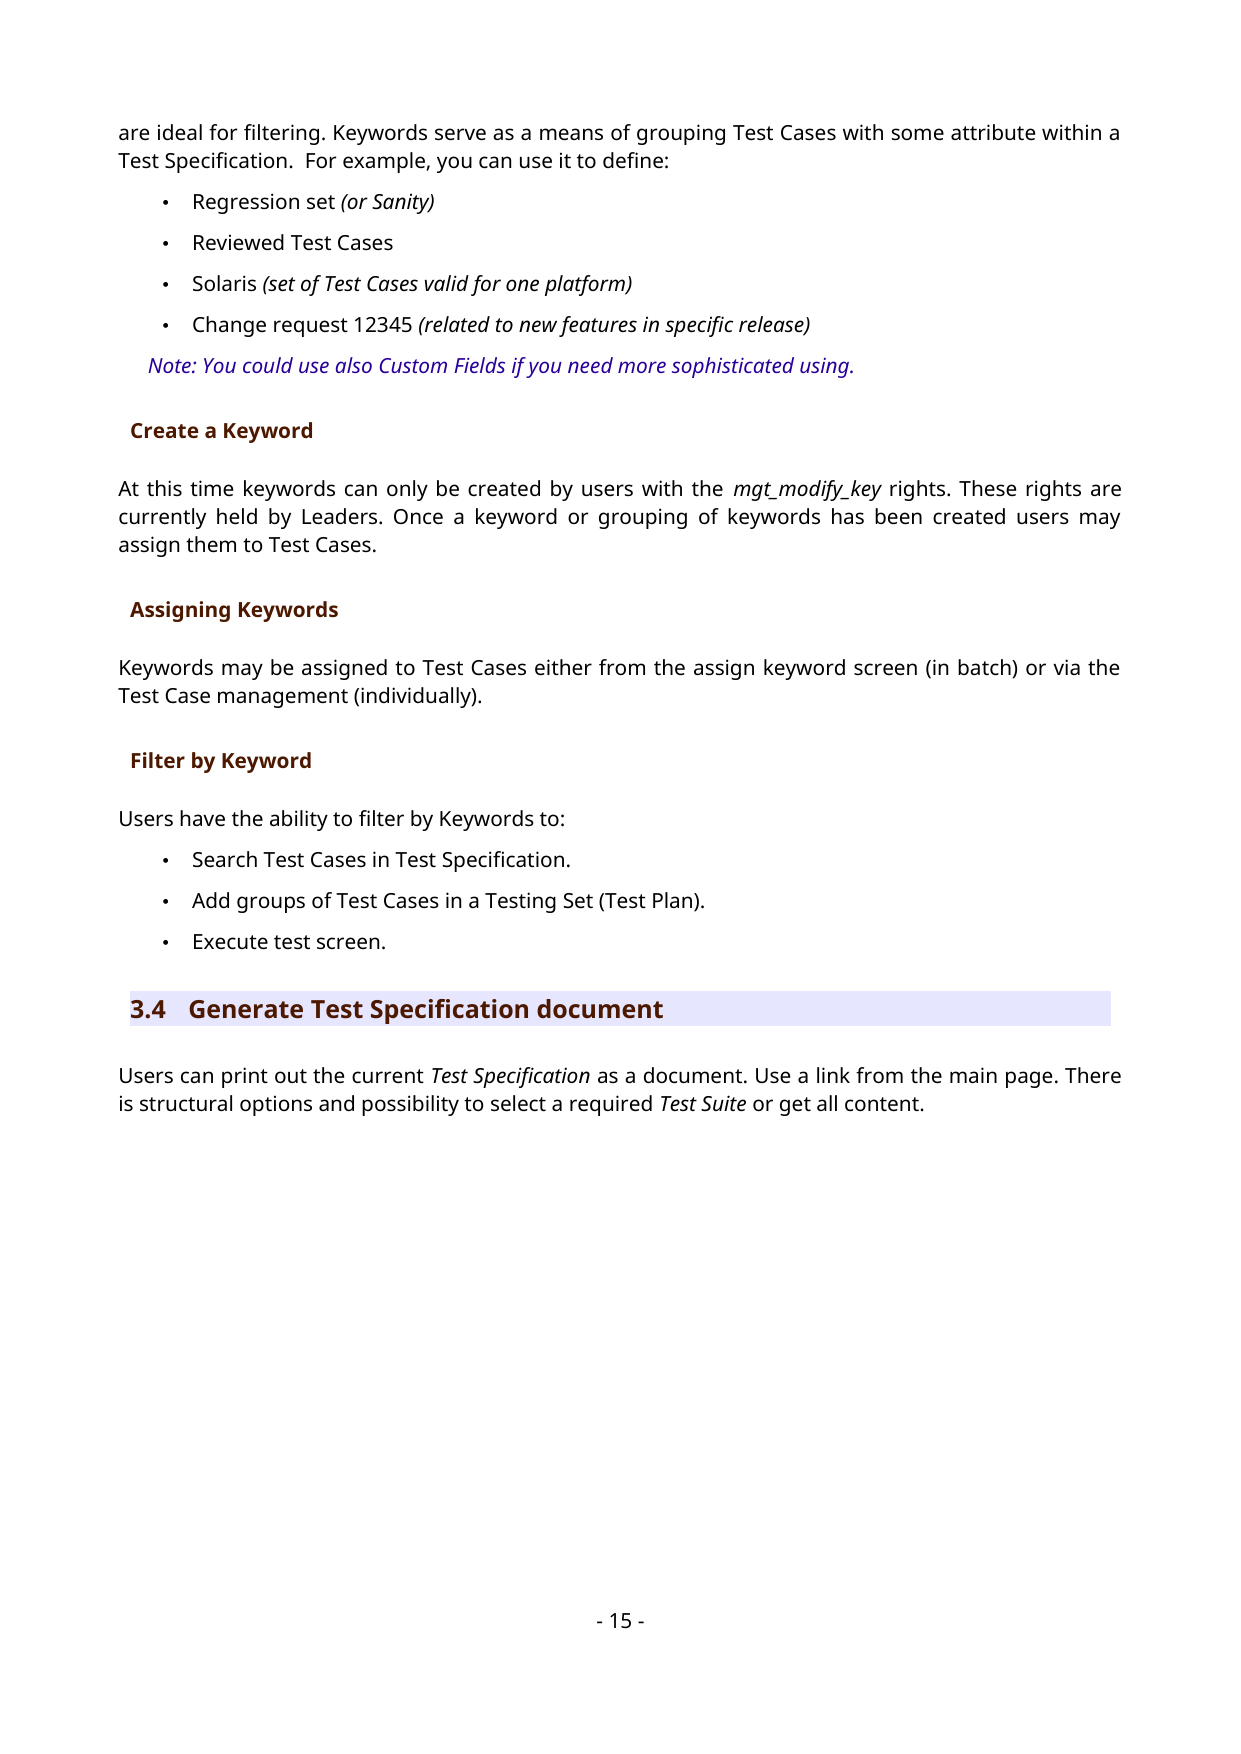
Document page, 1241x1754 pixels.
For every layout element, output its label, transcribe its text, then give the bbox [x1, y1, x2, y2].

list Change request 12345 (related to new features in specific release) [162, 310, 1122, 339]
text are ideal for filtering. Keywords serve as a means of grouping Test Cases with some attribute within a Test Specification. For example, you can use it to define: [118, 118, 1122, 175]
text Users can print out the current Test Specification as a document. Use a link from the main page. There is structural options and possibility to select a required Test Suite or get all content. [118, 1061, 1122, 1118]
subtitle Assigning Keywords [130, 595, 1111, 624]
list Regression set (or Sanity) [162, 187, 1122, 216]
list Add groups of Test Cases in a Testing Set (Test Plan). [162, 886, 1122, 914]
list Search Test Cases in Test Specification. [162, 845, 1122, 873]
list Solaris (set of Test Cases valid for one platform) [162, 269, 1122, 298]
subtitle Generate Test Specification document [130, 991, 1111, 1026]
text Users have the ability to filter by Keywords to: [118, 804, 1122, 832]
subtitle Create a Keyword [130, 416, 1111, 444]
text Note: You could use also Custom Fields if you need more sophisticated using. [148, 351, 1093, 380]
list Execute test screen. [162, 927, 1122, 955]
text Keywords may be assigned to Test Cases either from the assign keyword screen (in batch) or via the Test Case management (individually). [118, 653, 1122, 710]
subtitle Filter by Keyword [130, 746, 1111, 774]
text At this time keywords can only be created by users with the mgt_modify_key rights. These rights are currently held by Leaders. Once a keyword or grouping of keywords has been created users may assign them to Test Cases. [118, 474, 1122, 559]
list Reviewed Test Cases [162, 228, 1122, 257]
